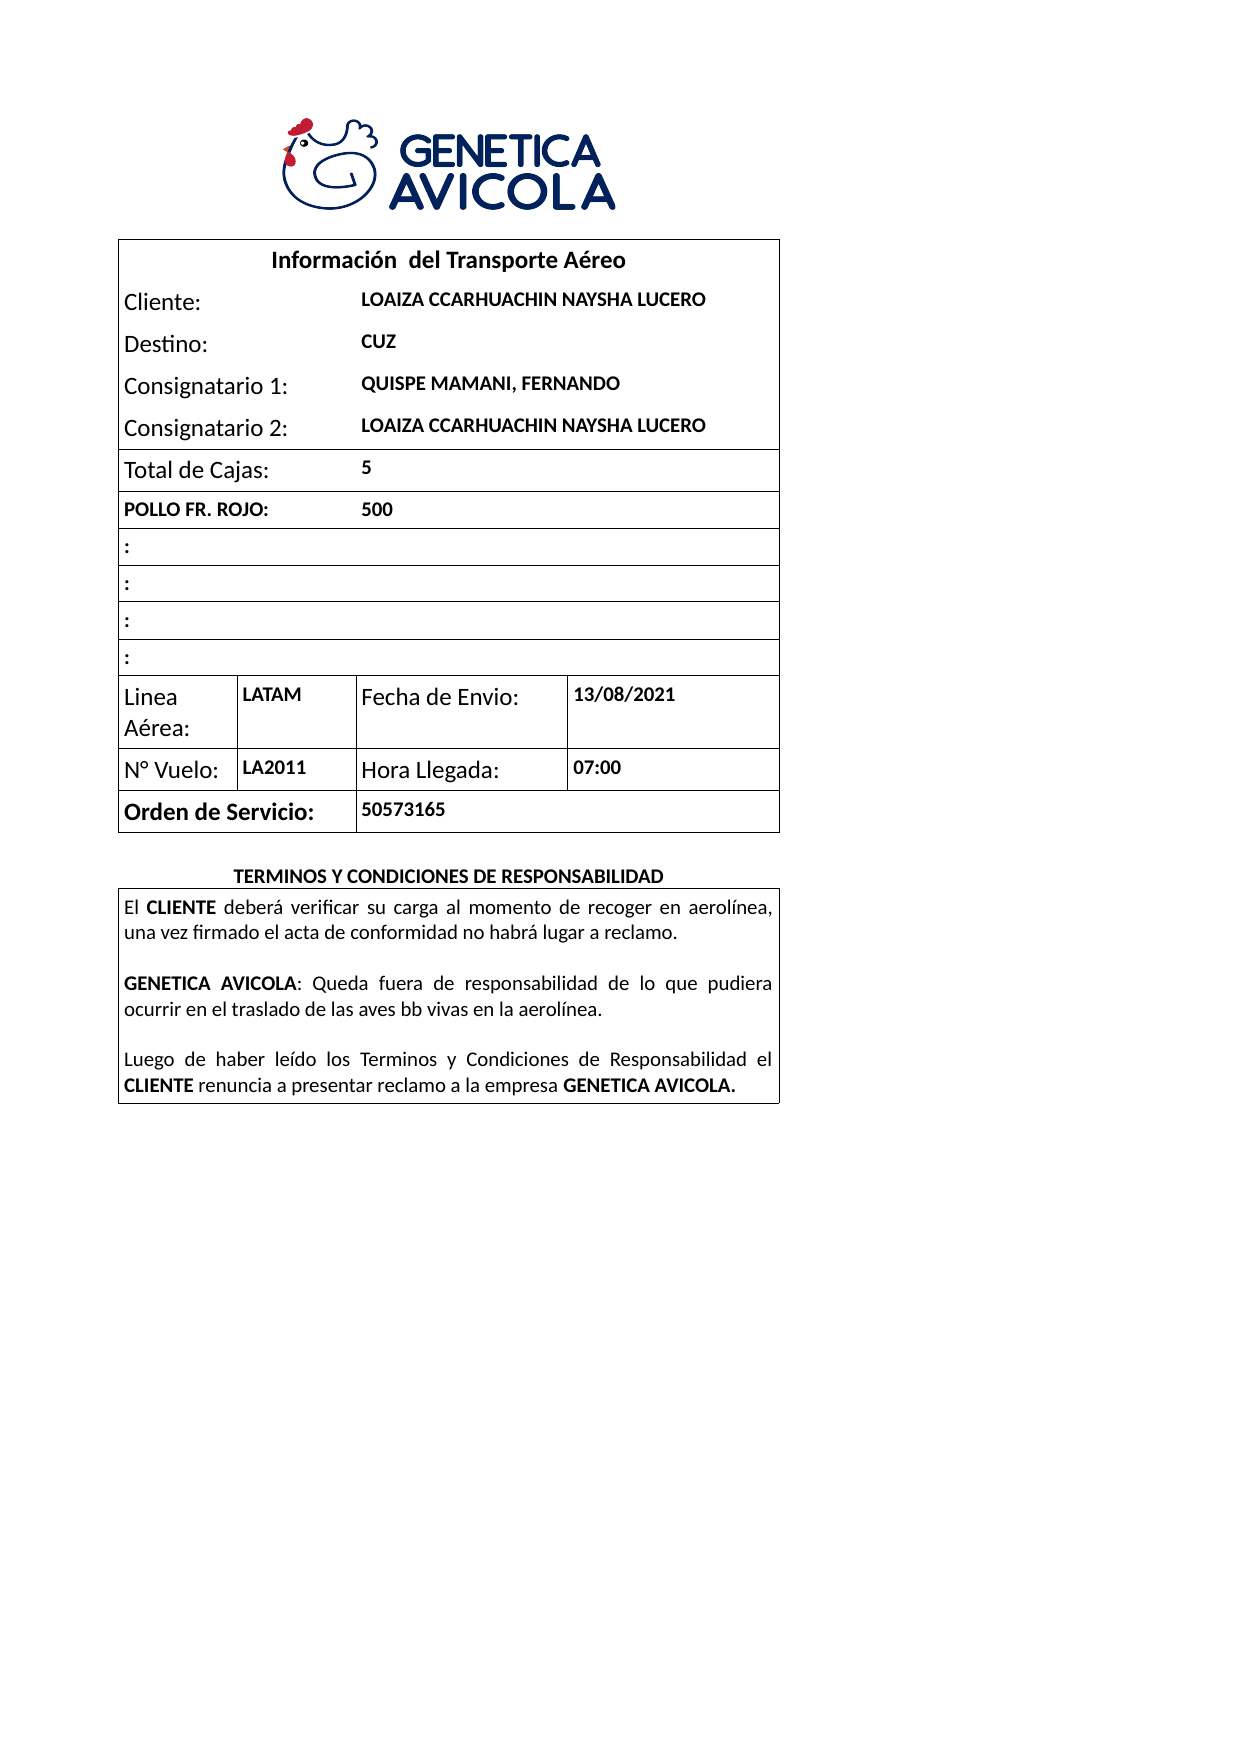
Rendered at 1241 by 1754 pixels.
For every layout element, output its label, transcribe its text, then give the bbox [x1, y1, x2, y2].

table_cell POLLO FR. ROJO: [119, 492, 356, 527]
table_cell [356, 529, 779, 564]
table_cell 5 [356, 450, 779, 491]
table_cell : [119, 640, 356, 675]
table_cell Consignatario 2: [119, 406, 356, 448]
table_cell TERMINOS Y CONDICIONES DE RESPONSABILIDAD [118, 833, 779, 888]
table_cell LOAIZA CCARHUACHIN NAYSHA LUCERO [356, 281, 779, 322]
table_cell N° Vuelo: [119, 749, 237, 790]
table_cell Orden de Servicio: [119, 791, 356, 832]
table_cell Cliente: [119, 281, 356, 322]
table_cell Linea Aérea: [119, 676, 237, 748]
table_cell LOAIZA CCARHUACHIN NAYSHA LUCERO [356, 406, 779, 448]
table_cell [356, 566, 779, 601]
table_cell Destino: [119, 323, 356, 364]
table_cell 50573165 [357, 791, 779, 832]
table_header Información del Transporte Aéreo [119, 240, 779, 281]
table_cell LA2011 [238, 749, 356, 790]
table_cell El CLIENTE deberá verificar su carga al momento de recoger en aerolínea, una vez firmado el acta de conformidad no habrá lugar a reclamo. GENETICA AVICOLA: Queda fuera de responsabilidad de lo que pudiera ocurrir en el traslado de las aves bb vivas en la aerolínea. Luego de haber leído los Terminos y Condiciones de Responsabilidad el CLIENTE renuncia a presentar reclamo a la empresa GENETICA AVICOLA. [119, 889, 779, 1103]
table_cell [356, 602, 779, 638]
table_cell 07:00 [568, 749, 779, 790]
table_cell QUISPE MAMANI, FERNANDO [356, 365, 779, 406]
table_cell 500 [356, 492, 779, 527]
table_cell : [119, 602, 356, 638]
table_cell CUZ [356, 323, 779, 364]
table_cell [356, 640, 779, 675]
table_cell Hora Llegada: [357, 749, 567, 790]
picture [282, 118, 616, 210]
table_cell : [119, 529, 356, 564]
table_cell Total de Cajas: [119, 450, 356, 491]
table_cell 13/08/2021 [568, 676, 779, 748]
table_cell : [119, 566, 356, 601]
table_cell Fecha de Envio: [357, 676, 567, 748]
table_cell Consignatario 1: [119, 365, 356, 406]
table_cell LATAM [238, 676, 356, 748]
